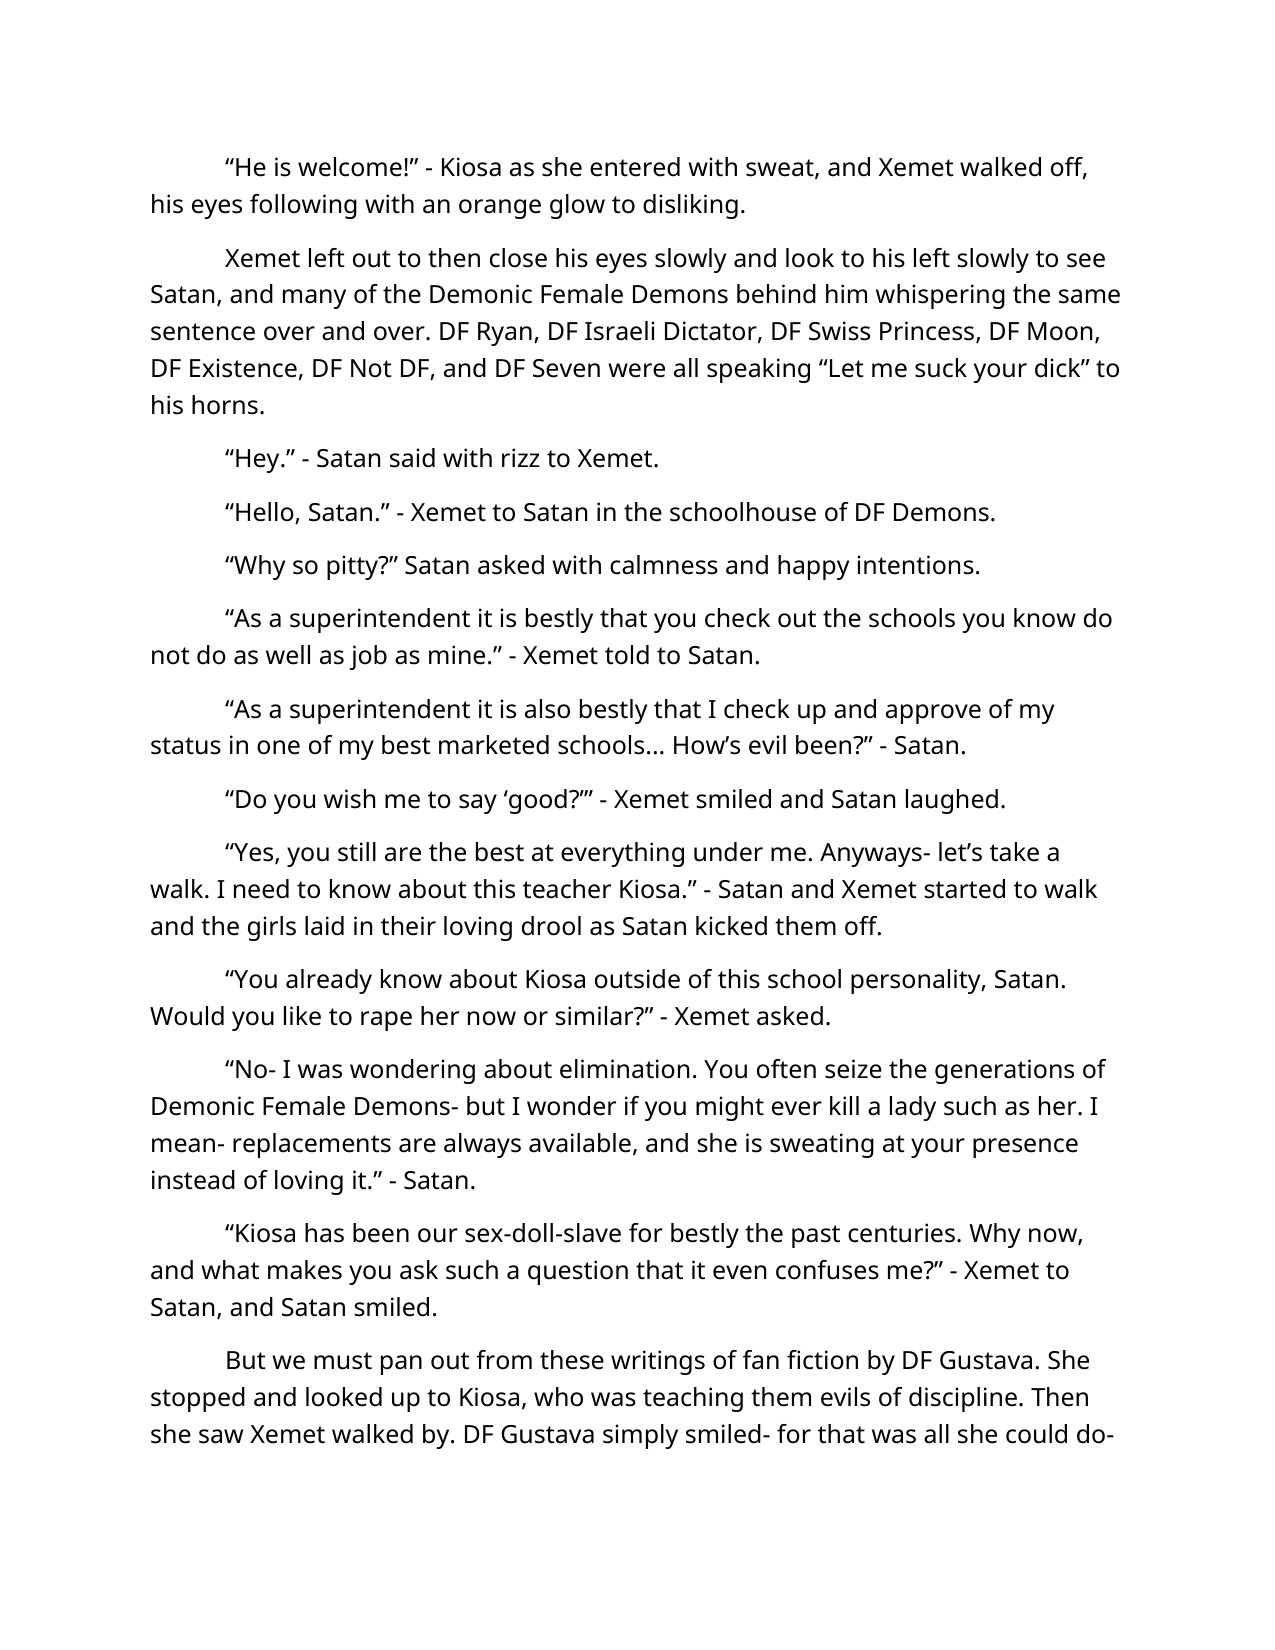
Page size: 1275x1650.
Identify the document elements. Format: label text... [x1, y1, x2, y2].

text “He is welcome!” - Kiosa as she entered with sweat, and Xemet walked off, his eyes following with an orange glow to disliking. [150, 150, 1125, 221]
text “As a superintendent it is also bestly that I check up and approve of my status in one of my best marketed schools... How’s evil been?” - Satan. [150, 691, 1125, 762]
text “Hello, Satan.” - Xemet to Satan in the schoolhouse of DF Demons. [150, 494, 1125, 528]
text Xemet left out to then close his eyes slowly and look to his left slowly to see Satan, and many of the Demonic Female Demons behind him whispering the same sentence over and over. DF Ryan, DF Israeli Dictator, DF Swiss Princess, DF Moon, DF Existence, DF Not DF, and DF Seven were all speaking “Let me suck your dick” to his horns. [150, 240, 1125, 421]
text “No- I was wondering about elimination. You often seize the generations of Demonic Female Demons- but I wonder if you might ever kill a lady such as her. I mean- replacements are always available, and she is sweating at your presence instead of loving it.” - Satan. [150, 1052, 1125, 1196]
text But we must pan out from these writings of fan fiction by DF Gustava. She stopped and looked up to Kiosa, who was teaching them evils of discipline. Then she saw Xemet walked by. DF Gustava simply smiled- for that was all she could do- [150, 1343, 1125, 1450]
text “You already know about Kiosa outside of this school personality, Satan. Would you like to rape her now or similar?” - Xemet asked. [150, 962, 1125, 1033]
text “Do you wish me to say ‘good?’” - Xemet smiled and Satan laughed. [150, 781, 1125, 816]
text “As a superintendent it is bestly that you check out the schools you know do not do as well as job as mine.” - Xemet told to Satan. [150, 601, 1125, 672]
text “Hey.” - Satan said with rizz to Xemet. [150, 441, 1125, 475]
text “Why so pitty?” Satan asked with calmness and happy intentions. [150, 548, 1125, 582]
text “Kiosa has been our sex-doll-slave for bestly the past centuries. Why now, and what makes you ask such a question that it even confuses me?” - Xemet to Satan, and Satan smiled. [150, 1216, 1125, 1323]
text “Yes, you still are the best at everything under me. Anyways- let’s take a walk. I need to know about this teacher Kiosa.” - Satan and Xemet started to walk and the girls laid in their loving drool as Satan kicked them off. [150, 835, 1125, 942]
